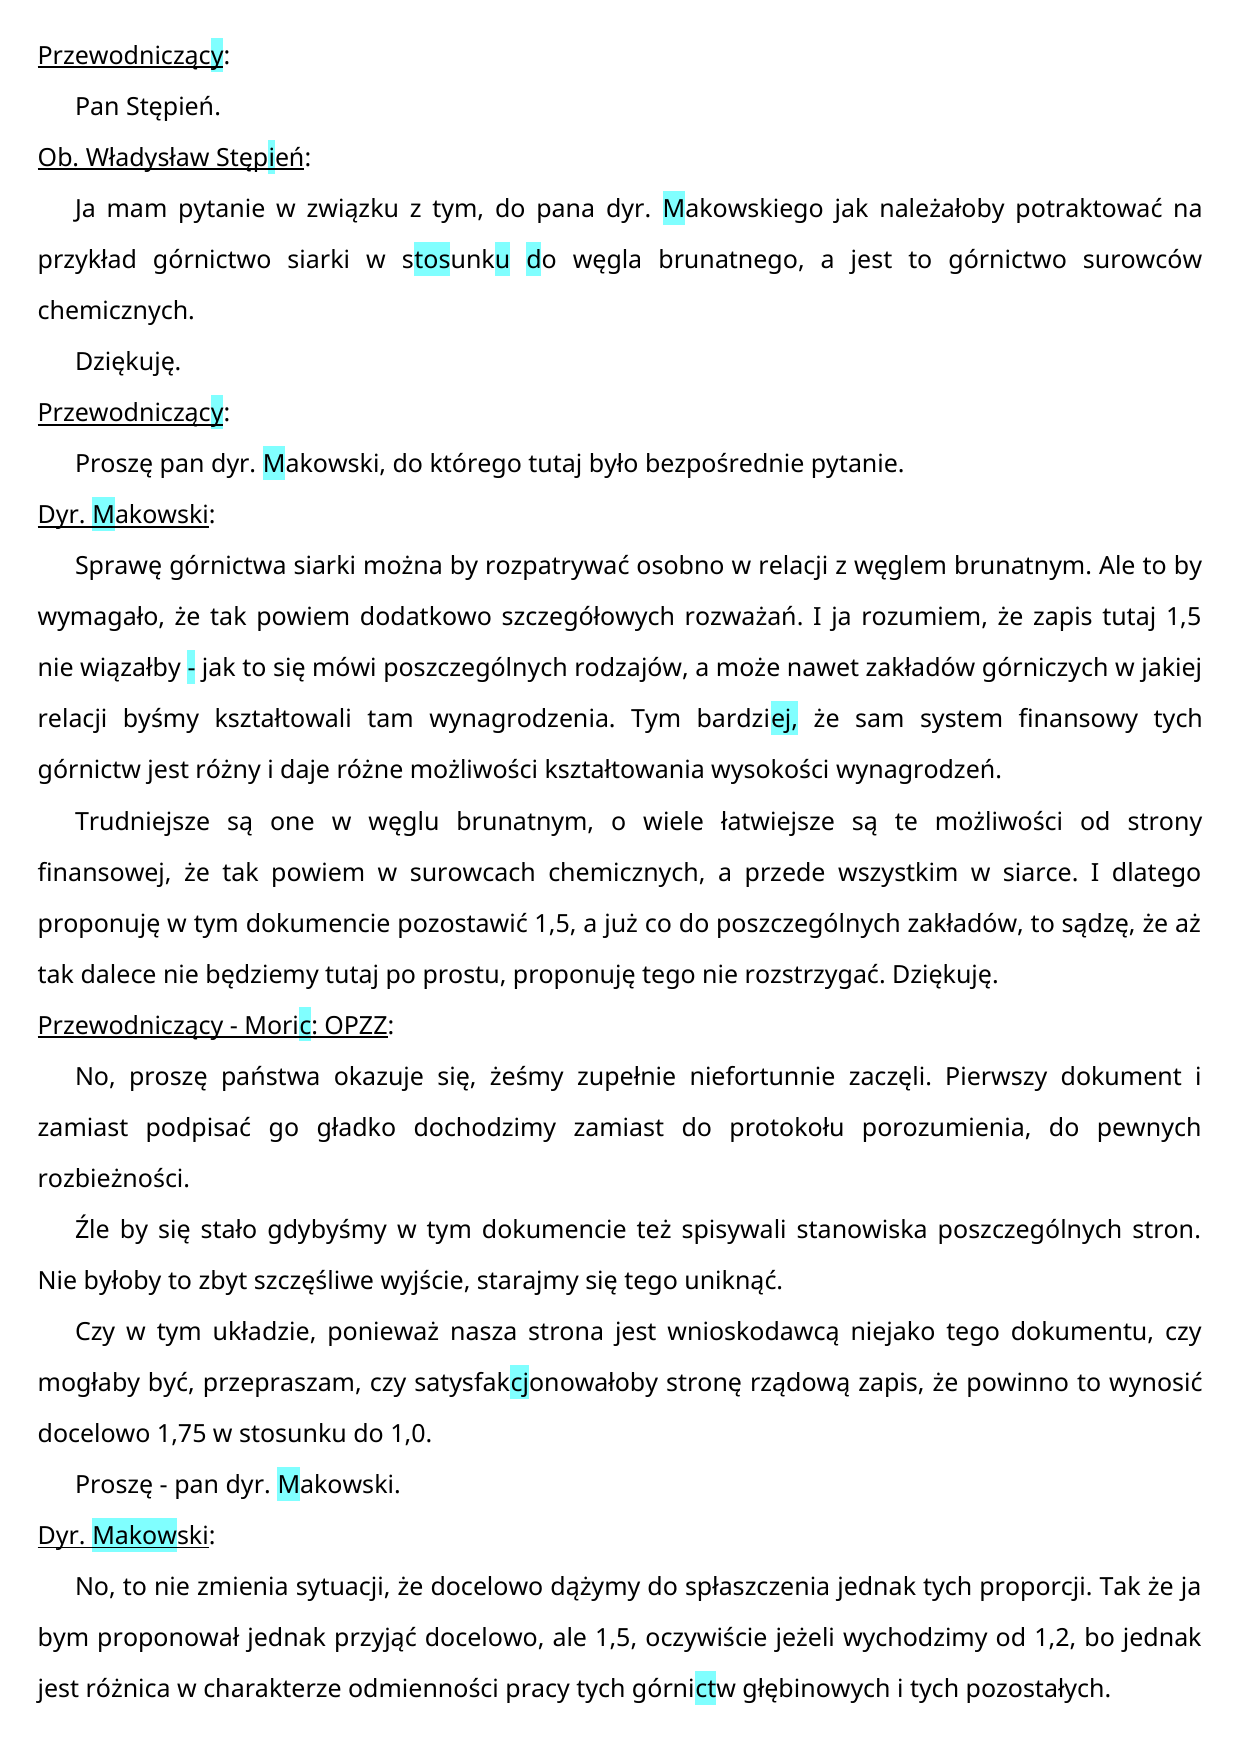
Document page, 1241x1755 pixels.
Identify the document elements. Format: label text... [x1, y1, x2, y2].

text Proszę pan dyr. Makowski, do którego tutaj było bezpośrednie pytanie. [37, 446, 1203, 480]
subtitle Przewodniczący: [37, 395, 1203, 429]
text Pan Stępień. [37, 88, 1203, 123]
text Źle by się stało gdybyśmy w tym dokumencie też spisywali stanowiska poszczególnych stron. Nie byłoby to zbyt szczęśliwe wyjście, starajmy się tego uniknąć. [37, 1211, 1203, 1297]
text Ob. Władysław Stępień: [37, 139, 1203, 174]
text Trudniejsze są one w węglu brunatnym, o wiele łatwiejsze są te możliwości od strony finansowej, że tak powiem w surowcach chemicznych, a przede wszystkim w siarce. I dlatego proponuję w tym dokumencie pozostawić 1,5, a już co do poszczególnych zakładów, to sądzę, że aż tak dalece nie będziemy tutaj po prostu, proponuję tego nie rozstrzygać. Dziękuję. [37, 803, 1203, 990]
text Sprawę górnictwa siarki można by rozpatrywać osobno w relacji z węglem brunatnym. Ale to by wymagało, że tak powiem dodatkowo szczegółowych rozważań. I ja rozumiem, że zapis tutaj 1,5 nie wiązałby - jak to się mówi poszczególnych rodzajów, a może nawet zakładów górniczych w jakiej relacji byśmy kształtowali tam wynagrodzenia. Tym bardziej, że sam system finansowy tych górnictw jest różny i daje różne możliwości kształtowania wysokości wynagrodzeń. [37, 548, 1203, 786]
text Dyr. Makowski: [37, 1518, 1203, 1552]
text Dyr. Makowski: [37, 497, 1203, 531]
text Przewodniczący - Moric: OPZZ: [37, 1007, 1203, 1041]
text No, proszę państwa okazuje się, żeśmy zupełnie niefortunnie zaczęli. Pierwszy dokument i zamiast podpisać go gładko dochodzimy zamiast do protokołu porozumienia, do pewnych rozbieżności. [37, 1058, 1203, 1194]
text No, to nie zmienia sytuacji, że docelowo dążymy do spłaszczenia jednak tych proporcji. Tak że ja bym proponował jednak przyjąć docelowo, ale 1,5, oczywiście jeżeli wychodzimy od 1,2, bo jednak jest różnica w charakterze odmienności pracy tych górnictw głębinowych i tych pozostałych. [37, 1569, 1203, 1705]
text Ja mam pytanie w związku z tym, do pana dyr. Makowskiego jak należałoby potraktować na przykład górnictwo siarki w stosunku do węgla brunatnego, a jest to górnictwo surowców chemicznych. [37, 191, 1203, 327]
text Przewodniczący: [37, 37, 1203, 72]
text Czy w tym układzie, ponieważ nasza strona jest wnioskodawcą niejako tego dokumentu, czy mogłaby być, przepraszam, czy satysfakcjonowałoby stronę rządową zapis, że powinno to wynosić docelowo 1,75 w stosunku do 1,0. [37, 1313, 1203, 1450]
text Dziękuję. [37, 344, 1203, 378]
text Proszę - pan dyr. Makowski. [37, 1467, 1203, 1501]
